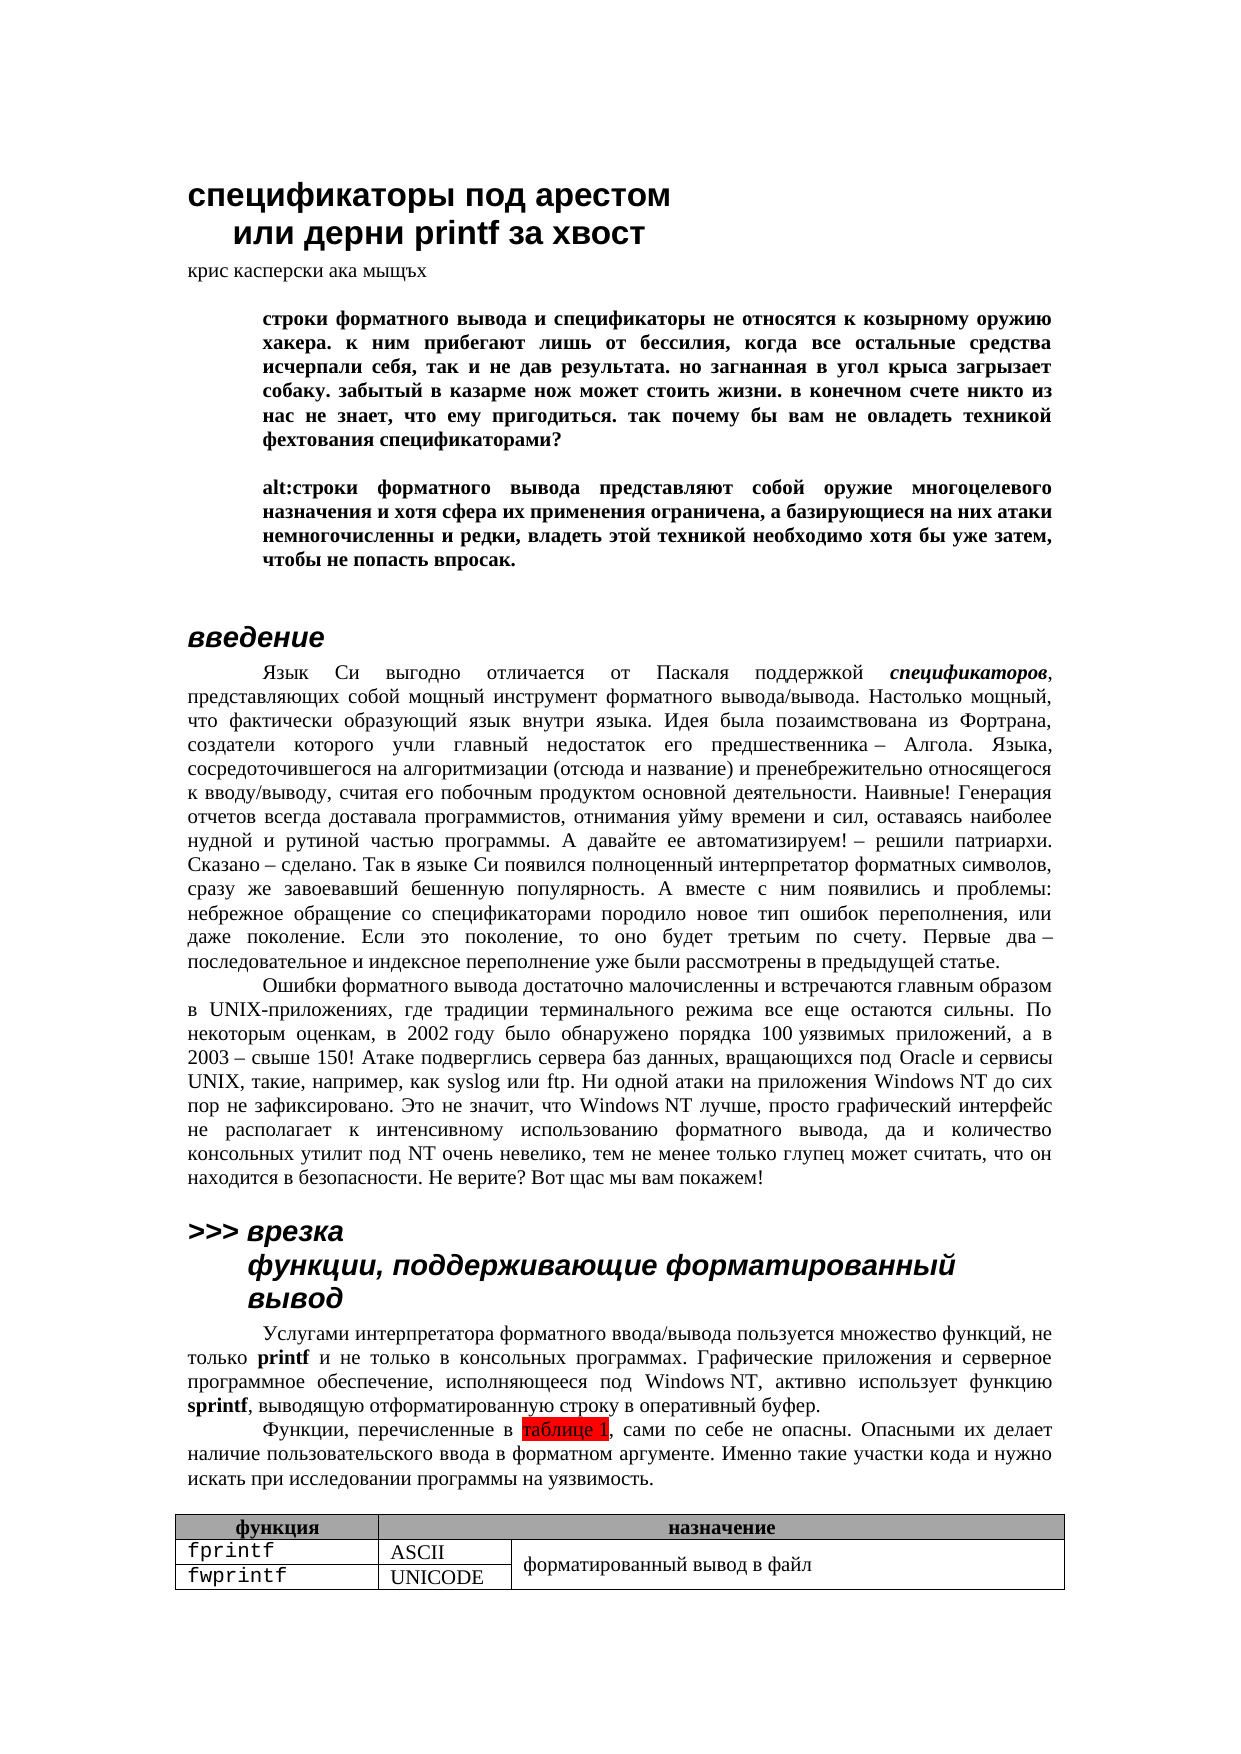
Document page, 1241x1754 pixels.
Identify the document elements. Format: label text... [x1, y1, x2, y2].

text Функции, перечисленные в таблице 1, сами по себе не опасны. Опасными их делает наличие пользовательского ввода в форматном аргументе. Именно такие участки кода и нужно искать при исследовании программы на уязвимость. [187, 1417, 1053, 1489]
text Язык Си выгодно отличается от Паскаля поддержкой спецификаторов, представляющих собой мощный инструмент форматного вывода/вывода. Настолько мощный, что фактически образующий язык внутри языка. Идея была позаимствована из Фортрана, создатели которого учли главный недостаток его предшественника – Алгола. Языка, сосредоточившегося на алгоритмизации (отсюда и название) и пренебрежительно относящегося к вводу/выводу, считая его побочным продуктом основной деятельности. Наивные! Генерация отчетов всегда доставала программистов, отнимания уйму времени и сил, оставаясь наиболее нудной и рутиной частью программы. А давайте ее автоматизируем! – решили патриархи. Сказано – сделано. Так в языке Си появился полноценный интерпретатор форматных символов, сразу же завоевавший бешенную популярность. А вместе с ним появились и проблемы: небрежное обращение со спецификаторами породило новое тип ошибок переполнения, или даже поколение. Если это поколение, то оно будет третьим по счету. Первые два – последовательное и индексное переполнение уже были рассмотрены в предыдущей статье. [187, 660, 1053, 973]
subtitle спецификаторы под арестом или дерни printf за хвост [187, 175, 1053, 252]
subtitle >>> врезка функции, поддерживающие форматированный вывод [187, 1214, 1053, 1315]
subtitle введение [187, 620, 1053, 653]
table_cell ASCII [379, 1540, 511, 1564]
table_cell fwprintf [176, 1565, 378, 1589]
text Ошибки форматного вывода достаточно малочисленны и встречаются главным образом в UNIX-приложениях, где традиции терминального режима все еще остаются сильны. По некоторым оценкам, в 2002 году было обнаружено порядка 100 уязвимых приложений, а в 2003 – свыше 150! Атаке подверглись сервера баз данных, вращающихся под Oracle и сервисы UNIX, такие, например, как syslog или ftp. Ни одной атаки на приложения Windows NT до сих пор не зафиксировано. Это не значит, что Windows NT лучше, просто графический интерфейс не располагает к интенсивному использованию форматного вывода, да и количество консольных утилит под NT очень невелико, тем не менее только глупец может считать, что он находится в безопасности. Не верите? Вот щас мы вам покажем! [187, 973, 1053, 1189]
text alt:строки форматного вывода представляют собой оружие многоцелевого назначения и хотя сфера их применения ограничена, а базирующиеся на них атаки немногочисленны и редки, владеть этой техникой необходимо хотя бы уже затем, чтобы не попасть впросак. [262, 475, 1053, 571]
text Услугами интерпретатора форматного ввода/вывода пользуется множество функций, не только printf и не только в консольных программах. Графические приложения и серверное программное обеспечение, исполняющееся под Windows NT, активно использует функцию sprintf, выводящую отформатированную строку в оперативный буфер. [187, 1321, 1053, 1417]
table_header назначение [379, 1515, 1064, 1539]
table_cell UNICODE [379, 1565, 511, 1589]
table_cell форматированный вывод в файл [512, 1540, 1064, 1589]
table_header функция [176, 1515, 378, 1539]
text строки форматного вывода и спецификаторы не относятся к козырному оружию хакера. к ним прибегают лишь от бессилия, когда все остальные средства исчерпали себя, так и не дав результата. но загнанная в угол крыса загрызает собаку. забытый в казарме нож может стоить жизни. в конечном счете никто из нас не знает, что ему пригодиться. так почему бы вам не овладеть техникой фехтования спецификаторами? [262, 306, 1053, 451]
text крис касперски ака мыщъх [187, 258, 1053, 282]
table_cell fprintf [176, 1540, 378, 1564]
